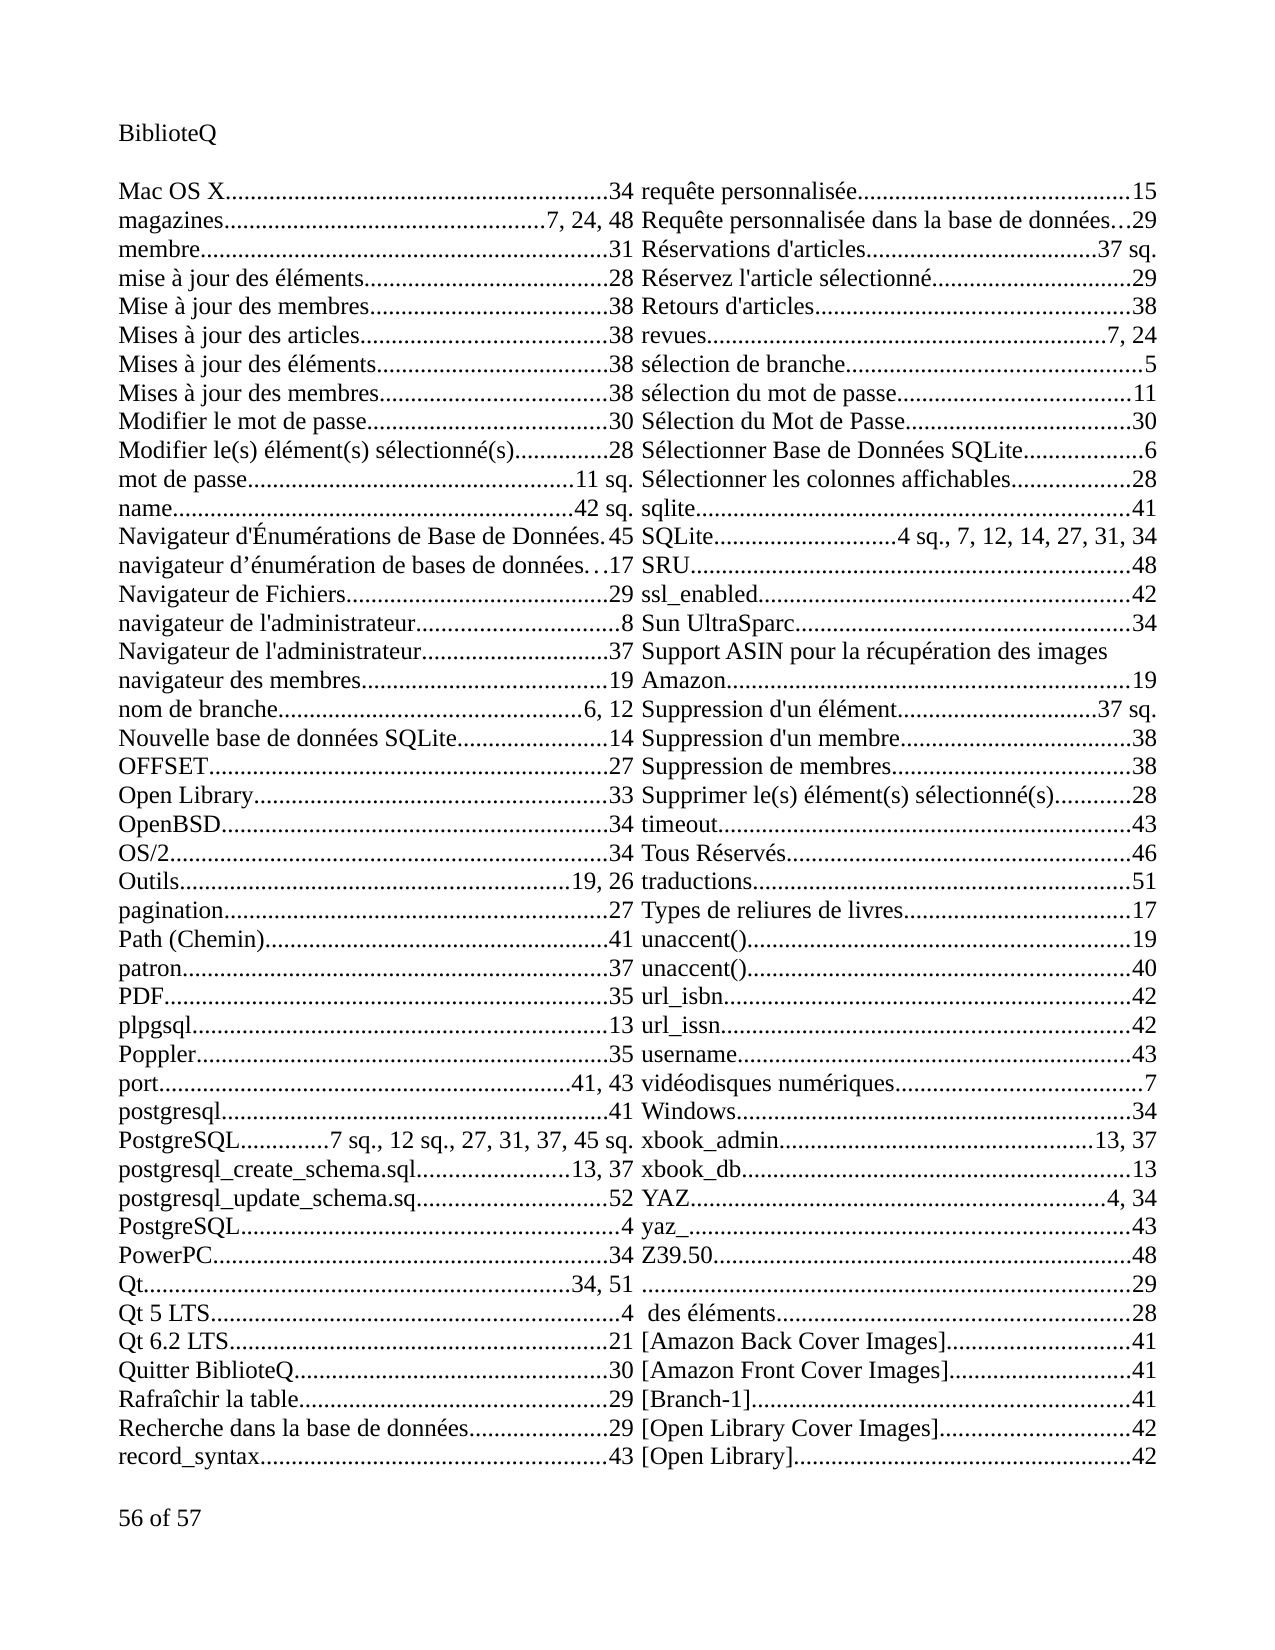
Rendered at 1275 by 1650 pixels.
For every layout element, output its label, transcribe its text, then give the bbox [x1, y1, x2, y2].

text Supprimer le(s) élément(s) sélectionné(s) 28 [641, 780, 1157, 809]
text patron 37 [118, 953, 634, 981]
text SQLite 4 sq., 7, 12, 14, 27, 31, 34 [641, 521, 1157, 550]
text magazines 7, 24, 48 [118, 205, 634, 234]
text Poppler 35 [118, 1039, 634, 1068]
text Support ASIN pour la récupération des images Amazon. 19 [641, 636, 1157, 694]
text Tous Réservés 46 [641, 838, 1157, 866]
text Qt 34, 51 [118, 1269, 634, 1298]
text plpgsql 13 [118, 1010, 634, 1039]
text SRU 48 [641, 550, 1157, 579]
text Mises à jour des articles 38 [118, 320, 634, 349]
text Réservez l'article sélectionné 29 [641, 263, 1157, 291]
text Sélectionner les colonnes affichables 28 [641, 464, 1157, 493]
text Mac OS X 34 [118, 176, 634, 205]
text revues 7, 24 [641, 320, 1157, 349]
text timeout 43 [641, 809, 1157, 838]
text Navigateur de Fichiers 29 [118, 579, 634, 608]
text OFFSET 27 [118, 751, 634, 780]
text [Amazon Back Cover Images] 41 [641, 1326, 1157, 1355]
text 29 [641, 1269, 1157, 1298]
text [Amazon Front Cover Images] 41 [641, 1355, 1157, 1384]
text Path (Chemin) 41 [118, 924, 634, 953]
text postgresql 41 [118, 1096, 634, 1125]
text [Open Library Cover Images] 42 [641, 1413, 1157, 1441]
text unaccent() 40 [641, 953, 1157, 981]
text mot de passe 11 sq. [118, 464, 634, 493]
text Outils 19, 26 [118, 866, 634, 895]
text Quitter BiblioteQ 30 [118, 1355, 634, 1384]
text sqlite 41 [641, 493, 1157, 521]
text Mises à jour des membres 38 [118, 378, 634, 406]
text postgresql_create_schema.sql 13, 37 [118, 1154, 634, 1183]
text mise à jour des éléments 28 [118, 263, 634, 291]
text Navigateur d'Énumérations de Base de Données 45 [118, 521, 634, 550]
text [Branch-1] 41 [641, 1384, 1157, 1413]
text Qt 5 LTS 4 [118, 1298, 634, 1326]
text Recherche dans la base de données 29 [118, 1413, 634, 1441]
text unaccent() 19 [641, 924, 1157, 953]
text requête personnalisée 15 [641, 176, 1157, 205]
text Réservations d'articles 37 sq. [641, 234, 1157, 263]
text PowerPC 34 [118, 1240, 634, 1269]
text PostgreSQL 7 sq., 12 sq., 27, 31, 37, 45 sq. [118, 1125, 634, 1154]
text Sélectionner Base de Données SQLite 6 [641, 435, 1157, 464]
text xbook_db 13 [641, 1154, 1157, 1183]
text pagination 27 [118, 895, 634, 924]
text des éléments 28 [641, 1298, 1157, 1326]
text Navigateur de l'administrateur 37 [118, 636, 634, 665]
text OS/2 34 [118, 838, 634, 866]
text [Open Library] 42 [641, 1441, 1157, 1470]
text navigateur des membres 19 [118, 665, 634, 694]
text Rafraîchir la table 29 [118, 1384, 634, 1413]
text username 43 [641, 1039, 1157, 1068]
text Z39.50 48 [641, 1240, 1157, 1269]
text PDF 35 [118, 981, 634, 1010]
text Sélection du Mot de Passe 30 [641, 406, 1157, 435]
text url_isbn 42 [641, 981, 1157, 1010]
text Mise à jour des membres 38 [118, 291, 634, 320]
text Suppression d'un membre 38 [641, 723, 1157, 751]
text navigateur de l'administrateur 8 [118, 608, 634, 636]
text vidéodisques numériques 7 [641, 1068, 1157, 1096]
text port 41, 43 [118, 1068, 634, 1096]
text record_syntax 43 [118, 1441, 634, 1470]
text YAZ 4, 34 [641, 1183, 1157, 1211]
text Sun UltraSparc 34 [641, 608, 1157, 636]
text Modifier le(s) élément(s) sélectionné(s) 28 [118, 435, 634, 464]
text navigateur d’énumération de bases de données 17 [118, 550, 634, 579]
text Nouvelle base de données SQLite 14 [118, 723, 634, 751]
text nom de branche 6, 12 [118, 694, 634, 723]
text Qt 6.2 LTS 21 [118, 1326, 634, 1355]
text membre 31 [118, 234, 634, 263]
text Suppression de membres 38 [641, 751, 1157, 780]
text traductions 51 [641, 866, 1157, 895]
text Mises à jour des éléments 38 [118, 349, 634, 378]
text PostgreSQL. 4 [118, 1211, 634, 1240]
text Windows 34 [641, 1096, 1157, 1125]
text Open Library 33 [118, 780, 634, 809]
text sélection du mot de passe 11 [641, 378, 1157, 406]
text sélection de branche 5 [641, 349, 1157, 378]
text xbook_admin 13, 37 [641, 1125, 1157, 1154]
text url_issn 42 [641, 1010, 1157, 1039]
text Suppression d'un élément 37 sq. [641, 694, 1157, 723]
text Types de reliures de livres 17 [641, 895, 1157, 924]
text name 42 sq. [118, 493, 634, 521]
text Requête personnalisée dans la base de données 29 [641, 205, 1157, 234]
text ssl_enabled 42 [641, 579, 1157, 608]
text Retours d'articles 38 [641, 291, 1157, 320]
text yaz_ 43 [641, 1211, 1157, 1240]
text postgresql_update_schema.sq 52 [118, 1183, 634, 1211]
text OpenBSD 34 [118, 809, 634, 838]
text Modifier le mot de passe 30 [118, 406, 634, 435]
